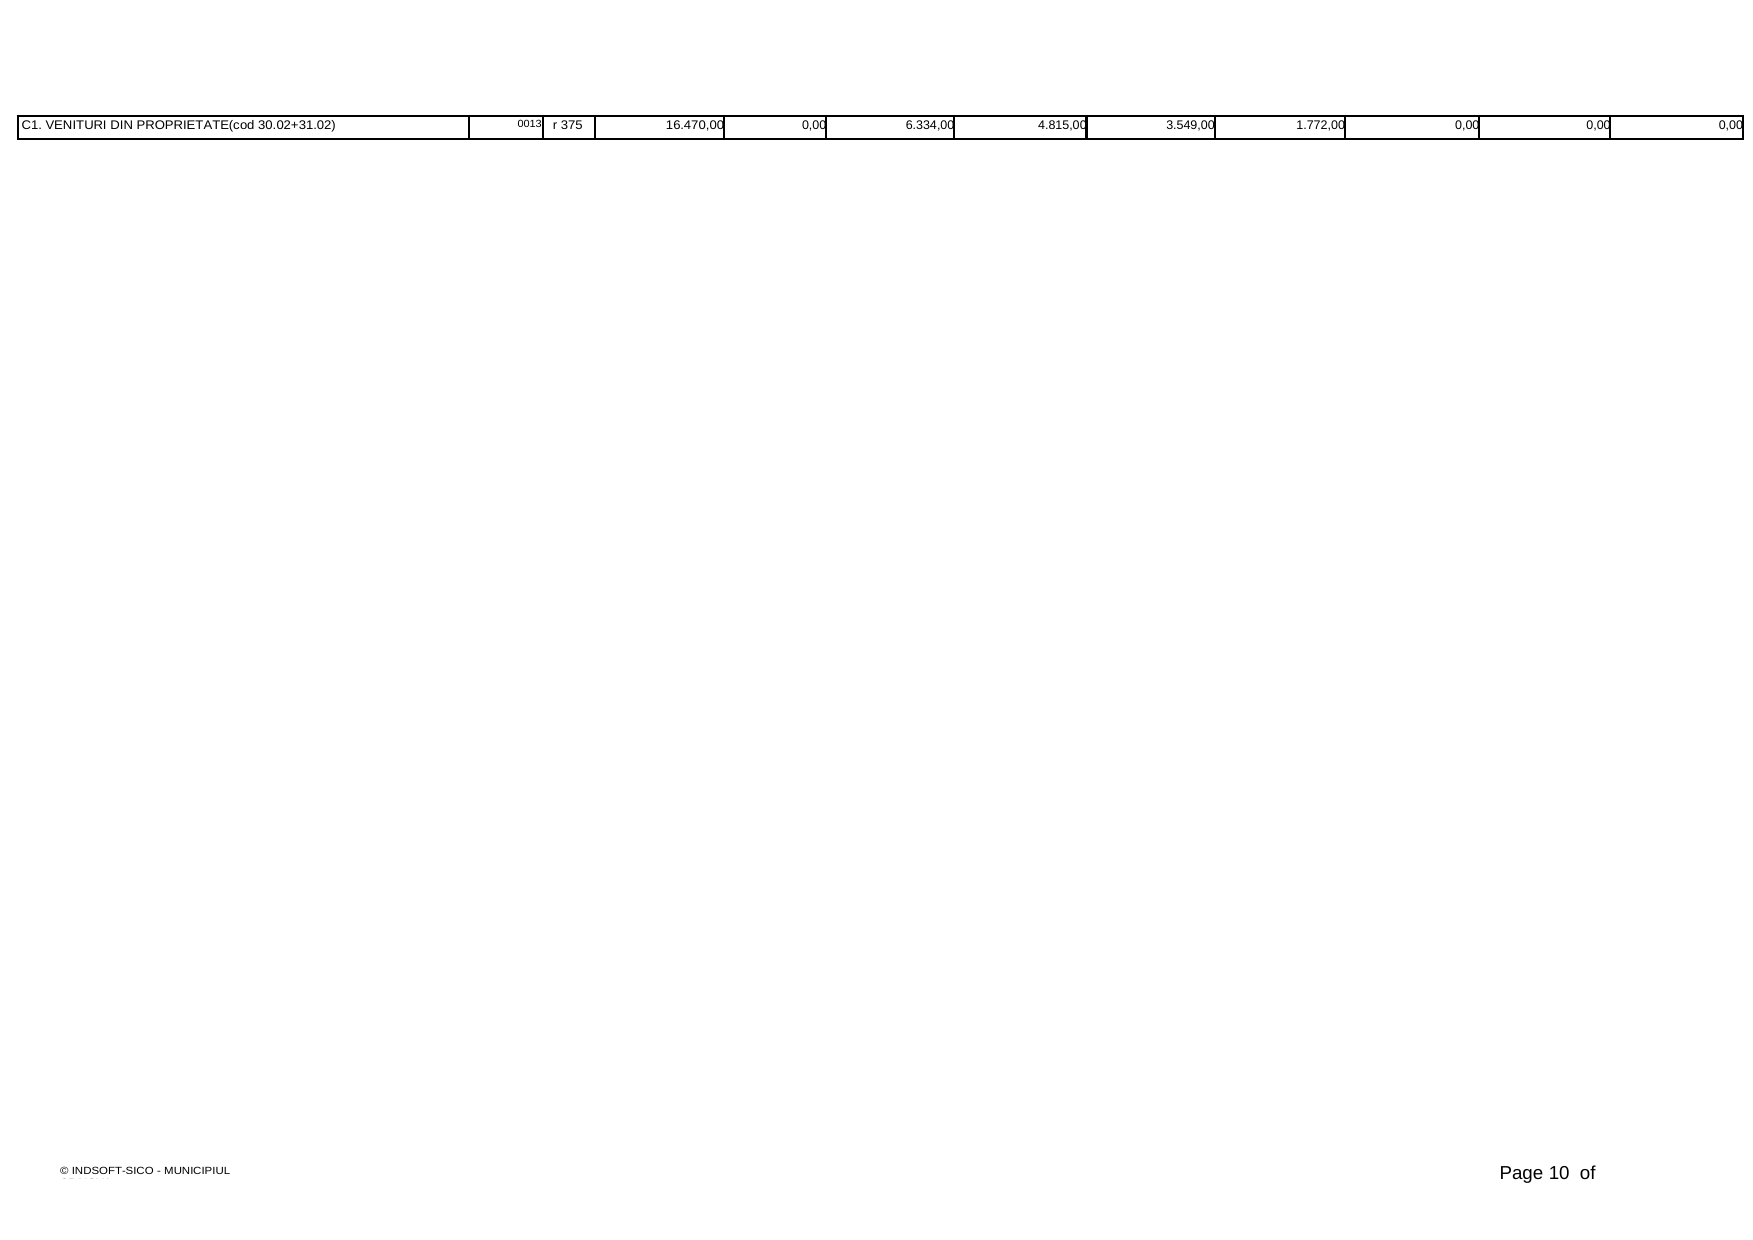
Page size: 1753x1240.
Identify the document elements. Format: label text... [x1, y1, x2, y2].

table_cell 6.334,00 [827, 117, 953, 138]
table_cell r 375 [544, 117, 594, 138]
table_cell C1. VENITURI DIN PROPRIETATE(cod 30.02+31.02) [19, 117, 468, 138]
table_cell 16.470,00 [596, 117, 723, 138]
table_cell 0,00 [1611, 117, 1742, 138]
table_cell 0,00 [725, 117, 825, 138]
table_cell 3.549,00 [1088, 117, 1214, 138]
table_cell 0,00 [1346, 117, 1478, 138]
table_cell 1.772,00 [1216, 117, 1344, 138]
table_cell 0013 [470, 117, 542, 138]
table_cell 0,00 [1480, 117, 1609, 138]
table_cell 4.815,00 [955, 117, 1085, 138]
